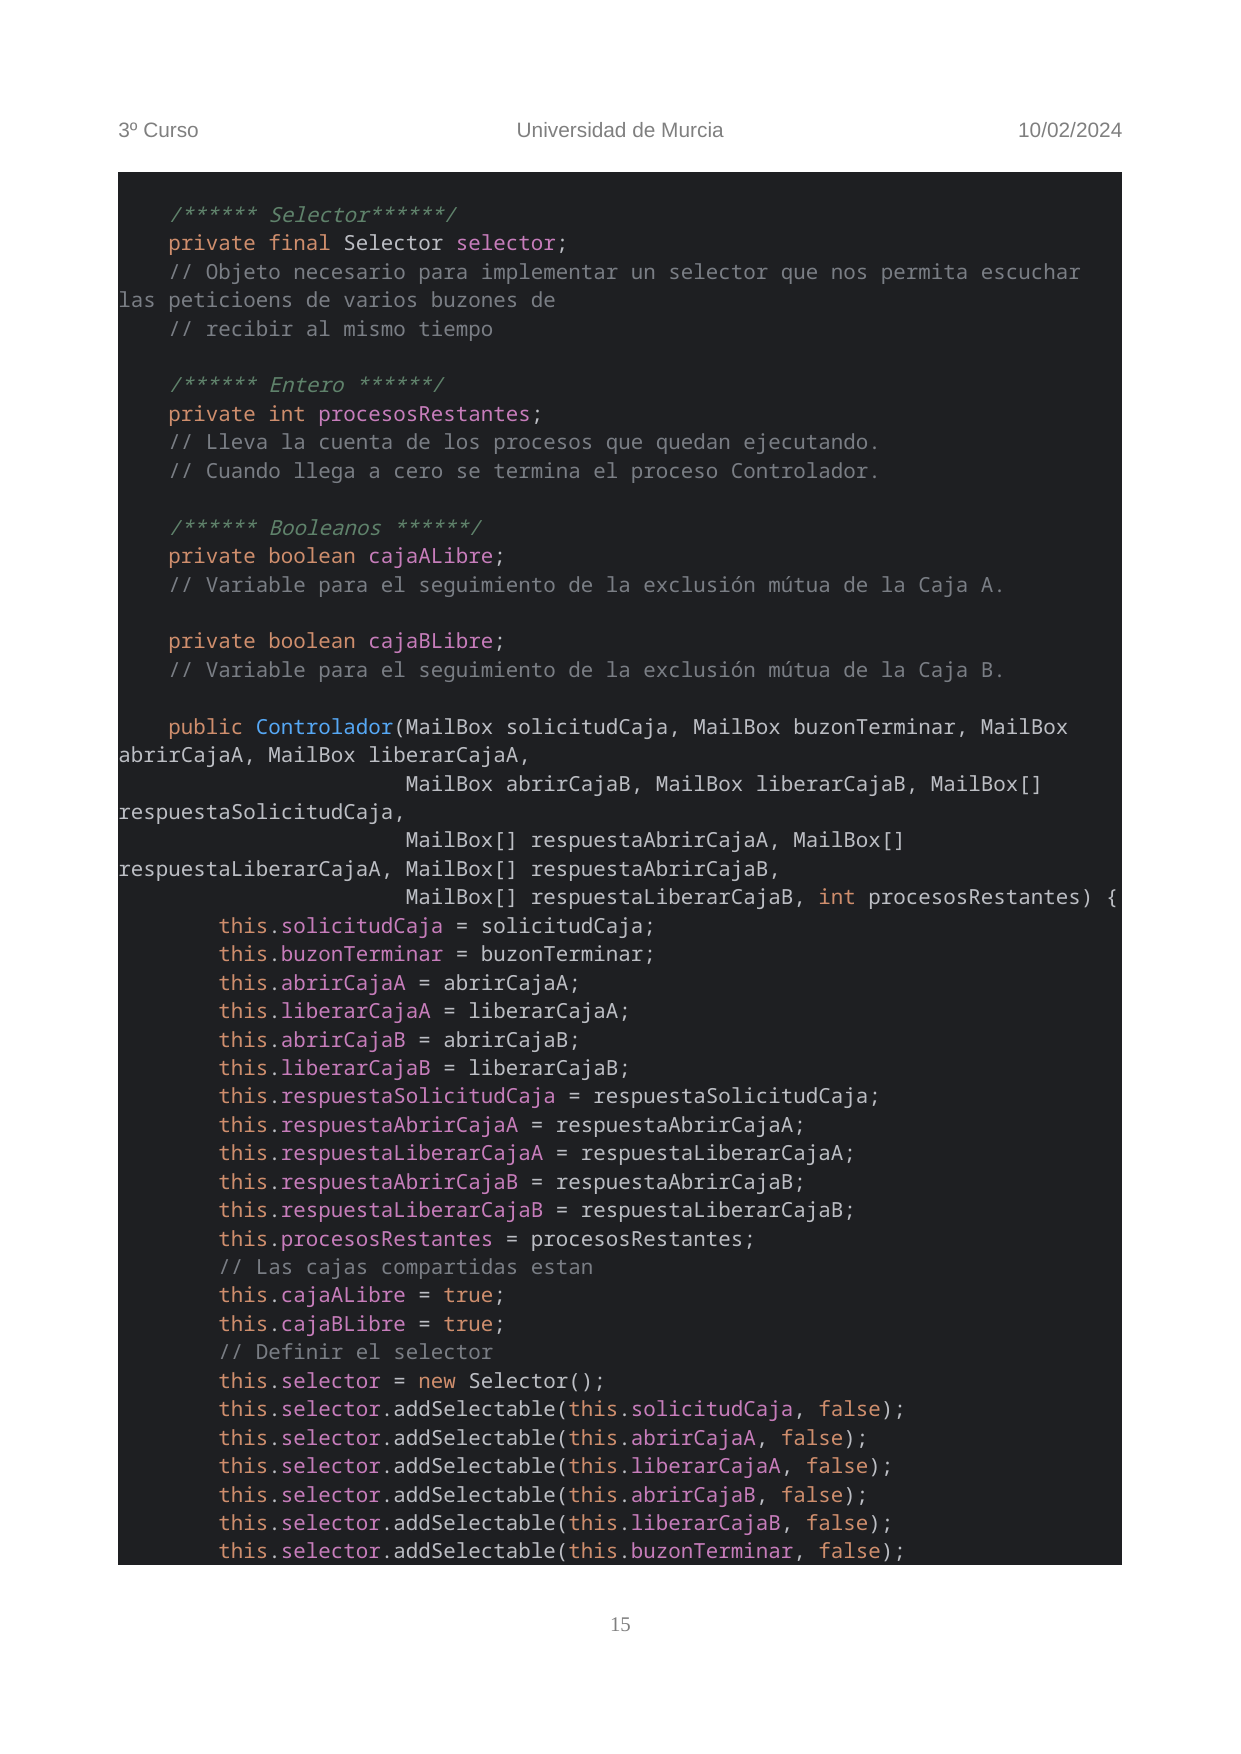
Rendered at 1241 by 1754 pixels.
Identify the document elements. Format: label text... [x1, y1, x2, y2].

text /****** Selector******/ private final Selector selector; // Objeto necesario para implementar un selector que nos permita escuchar las peticioens de varios buzones de // recibir al mismo tiempo /****** Entero ******/ private int procesosRestantes; // Lleva la cuenta de los procesos que quedan ejecutando. // Cuando llega a cero se termina el proceso Controlador. /****** Booleanos ******/ private boolean cajaALibre; // Variable para el seguimiento de la exclusión mútua de la Caja A. private boolean cajaBLibre; // Variable para el seguimiento de la exclusión mútua de la Caja B. public Controlador(MailBox solicitudCaja, MailBox buzonTerminar, MailBox abrirCajaA, MailBox liberarCajaA, MailBox abrirCajaB, MailBox liberarCajaB, MailBox[] respuestaSolicitudCaja, MailBox[] respuestaAbrirCajaA, MailBox[] respuestaLiberarCajaA, MailBox[] respuestaAbrirCajaB, MailBox[] respuestaLiberarCajaB, int procesosRestantes) { this.solicitudCaja = solicitudCaja; this.buzonTerminar = buzonTerminar; this.abrirCajaA = abrirCajaA; this.liberarCajaA = liberarCajaA; this.abrirCajaB = abrirCajaB; this.liberarCajaB = liberarCajaB; this.respuestaSolicitudCaja = respuestaSolicitudCaja; this.respuestaAbrirCajaA = respuestaAbrirCajaA; this.respuestaLiberarCajaA = respuestaLiberarCajaA; this.respuestaAbrirCajaB = respuestaAbrirCajaB; this.respuestaLiberarCajaB = respuestaLiberarCajaB; this.procesosRestantes = procesosRestantes; // Las cajas compartidas estan this.cajaALibre = true; this.cajaBLibre = true; // Definir el selector this.selector = new Selector(); this.selector.addSelectable(this.solicitudCaja, false); this.selector.addSelectable(this.abrirCajaA, false); this.selector.addSelectable(this.liberarCajaA, false); this.selector.addSelectable(this.abrirCajaB, false); this.selector.addSelectable(this.liberarCajaB, false); this.selector.addSelectable(this.buzonTerminar, false); [118, 172, 1122, 1565]
